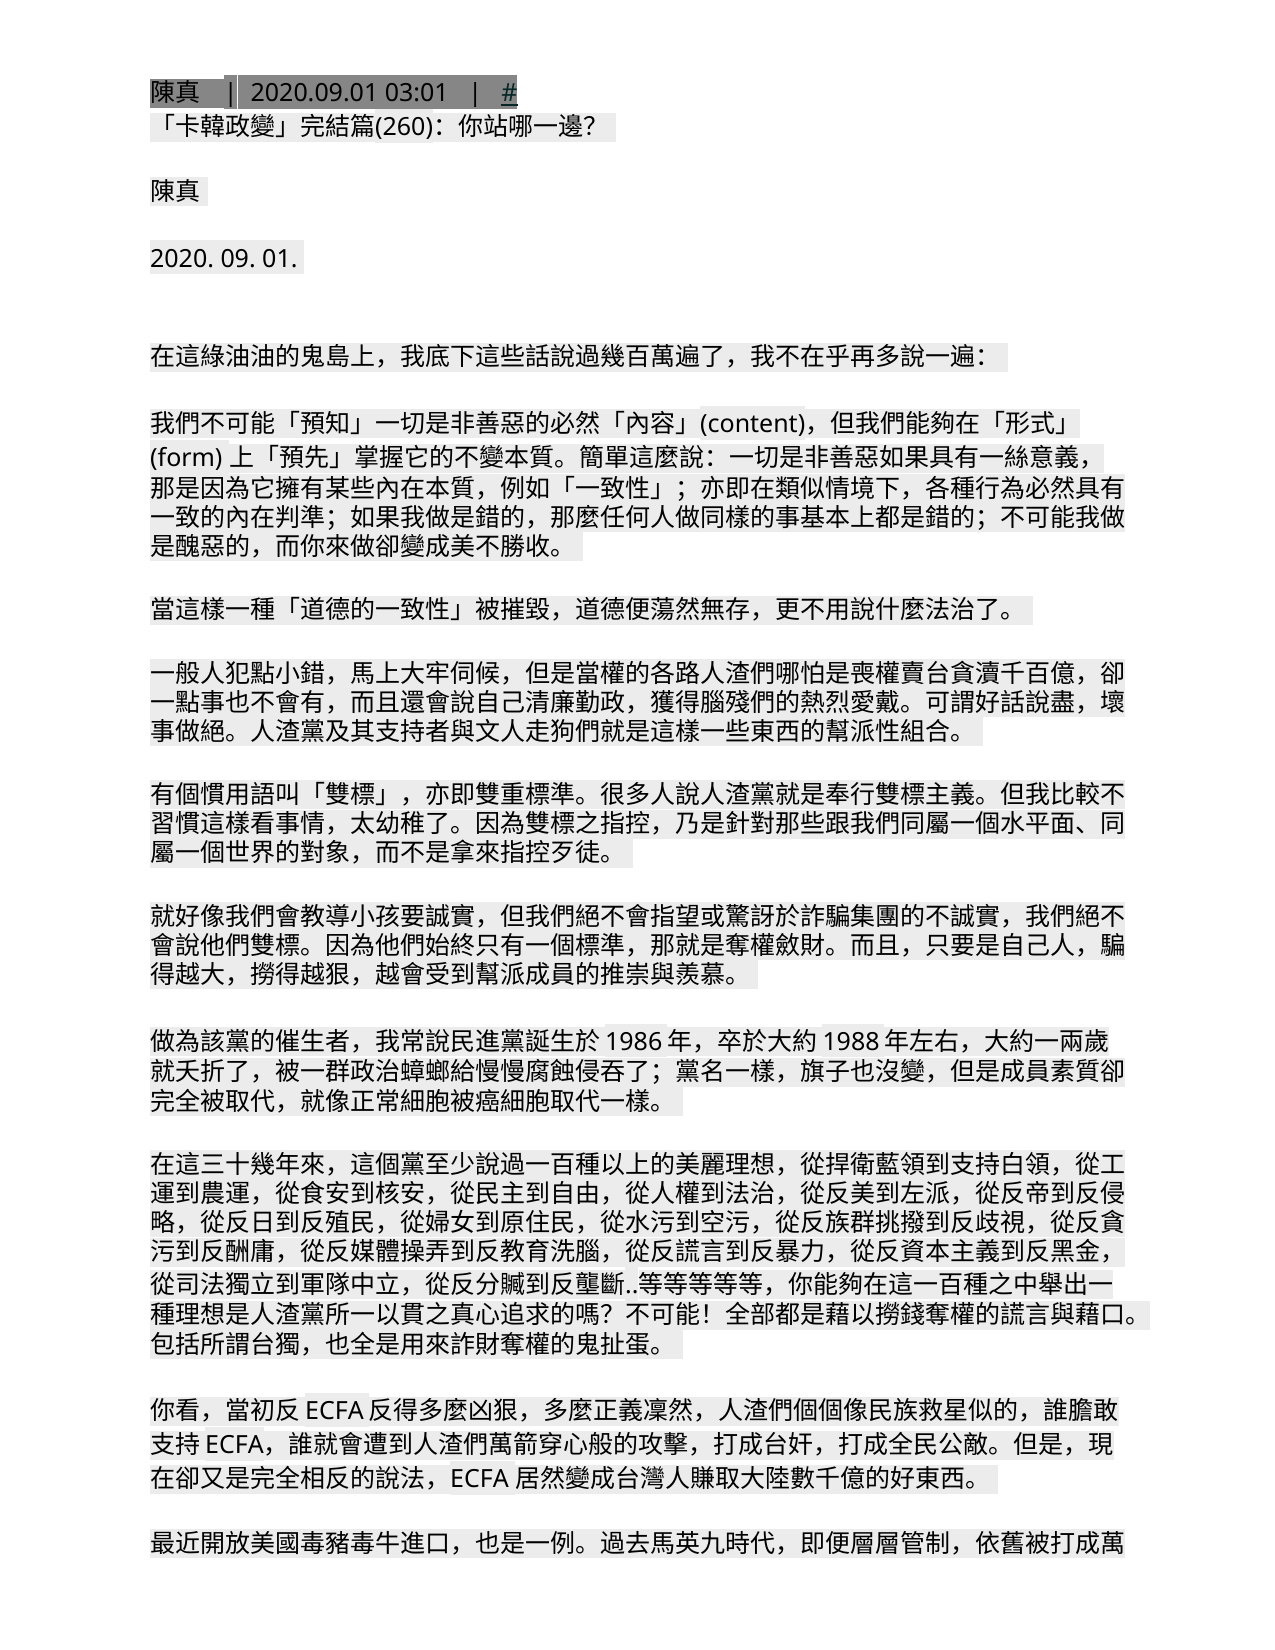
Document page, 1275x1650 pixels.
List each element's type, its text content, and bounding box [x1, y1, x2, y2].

text 陳真 | 2020.09.01 03:01 | # [150, 75, 1125, 109]
text 「卡韓政變」完結篇(260)：你站哪一邊？ 陳真 2020. 09. 01. 在這綠油油的鬼島上，我底下這些話說過幾百萬遍了，我不在乎再多說一遍： 我們不可能「預知」一切是非善惡的必然「內容」(content)，但我們能夠在「形式」(form) 上「預先」掌握它的不變本質。簡單這麼說：一切是非善惡如果具有一絲意義，那是因為它擁有某些內在本質，例如「一致性」；亦即在類似情境下，各種行為必然具有一致的內在判準；如果我做是錯的，那麼任何人做同樣的事基本上都是錯的；不可能我做是醜惡的，而你來做卻變成美不勝收。 當這樣一種「道德的一致性」被摧毀，道德便蕩然無存，更不用說什麼法治了。 一般人犯點小錯，馬上大牢伺候，但是當權的各路人渣們哪怕是喪權賣台貪瀆千百億，卻一點事也不會有，而且還會說自己清廉勤政，獲得腦殘們的熱烈愛戴。可謂好話說盡，壞事做絕。人渣黨及其支持者與文人走狗們就是這樣一些東西的幫派性組合。 有個慣用語叫「雙標」，亦即雙重標準。很多人說人渣黨就是奉行雙標主義。但我比較不習慣這樣看事情，太幼稚了。因為雙標之指控，乃是針對那些跟我們同屬一個水平面、同屬一個世界的對象，而不是拿來指控歹徒。 就好像我們會教導小孩要誠實，但我們絕不會指望或驚訝於詐騙集團的不誠實，我們絕不會說他們雙標。因為他們始終只有一個標準，那就是奪權斂財。而且，只要是自己人，騙得越大，撈得越狠，越會受到幫派成員的推崇與羨慕。 做為該黨的催生者，我常說民進黨誕生於1986年，卒於大約1988年左右，大約一兩歲就夭折了，被一群政治蟑螂給慢慢腐蝕侵吞了；黨名一樣，旗子也沒變，但是成員素質卻完全被取代，就像正常細胞被癌細胞取代一樣。 在這三十幾年來，這個黨至少說過一百種以上的美麗理想，從捍衛藍領到支持白領，從工運到農運，從食安到核安，從民主到自由，從人權到法治，從反美到左派，從反帝到反侵略，從反日到反殖民，從婦女到原住民，從水污到空污，從反族群挑撥到反歧視，從反貪污到反酬庸，從反媒體操弄到反教育洗腦，從反謊言到反暴力，從反資本主義到反黑金，從司法獨立到軍隊中立，從反分贓到反壟斷..等等等等等，你能夠在這一百種之中舉出一種理想是人渣黨所一以貫之真心追求的嗎？不可能！全部都是藉以撈錢奪權的謊言與藉口。包括所謂台獨，也全是用來詐財奪權的鬼扯蛋。 你看，當初反ECFA反得多麼凶狠，多麼正義凜然，人渣們個個像民族救星似的，誰膽敢支持ECFA，誰就會遭到人渣們萬箭穿心般的攻擊，打成台奸，打成全民公敵。但是，現在卻又是完全相反的說法，ECFA 居然變成台灣人賺取大陸數千億的好東西。 最近開放美國毒豬毒牛進口，也是一例。過去馬英九時代，即便層層管制，依舊被打成萬惡不赦的罪狀，走上街頭誓死抗爭，說要捍衛全民健康。現在人渣黨自己卻居然毫無尺度地全面開放，卻能說成偉大德政；就連明明有毒的東西，那個叫做陳什麼中的所謂衛生福利部長，居然說「吃一輩子也不會有事」，那他要不要讓一家老小(特別是小朋友)天天吃給大家看？看會不會有事。我願意出錢買毒豬毒牛讓他全家免費吃一輩子。 我常想起英文有句話說「render someone speechless」，表面字意是「使人啞口無言」。活在這個由美帝走狗人渣黨所全面掌控全面洗腦的鬼島上，許多時候我真是很無言；不管再怎麼荒唐惡劣卑鄙無恥的事，只要是綠色的，就不會有問題，而且會變成好事一樁；不管再怎麼前言不罩後語的謊話鳥話，只要出自人渣之口，就不會有問題，而且會變成正義之聲。 這個完全被控制的小島，根本沒有任何基本理性的空間存在，人民被洗腦成只要是綠色的，就不是問題；就算是個問題，也沒關係。反之，只要不是綠的，就算造福全民，就算是政壇罕見的善良正直之人，也必然會被抹黑攻擊得臭不可聞，變成人人喊打的過街老鼠，一如韓國瑜。 我想說的是，我還不至於笨到把人渣黨當成我的訴求對象。對於歹徒，只有繩之以法一途，而不是教他認識是非道理，更不是要求他行善走正路。我的意思是說，大家應該認清局勢，不要以為透過講理可以使歹徒放棄為惡，重點是在於權力掌握在誰手上，而非道理是站在誰那一邊。 經過「卡韓」這齣齷齪戲碼之後，我更認清了一點：在這島上，選舉是沒有意義的。因為，選來選去其實全是美國走狗，惟二兩個例外很快就被殲滅，一是洪秀柱，一是韓國瑜。一個直接換柱，一個間接卡韓，讓你好好一個人卻身敗名裂。 而且，只要媒體繼續掌控在美國手裏，選舉是要選個屁嗎？只要控制媒體，就能毫無困難地抹黑鬥臭任何一個人；就算是耶穌出來選也一樣，照樣能打成過街老鼠，抹黑得臭不可聞。 除了韓國瑜、洪秀柱、張亞中和邱毅等等之外，我想，在台灣解放之前，我絕不會再投票給其他任何一個人。甚至嚴格說來，除了邱毅和洪秀柱之外，投給韓國瑜其實也沒什麼意義。當世界局勢走到這樣一個局面，面臨攤牌，任何人只要反對一國一制或一國兩制，統統都不值得支持。 在某個重要意義上來說，島內事務根本無關緊要，打擊走狗更是從來都不是什麼重要的事。重要的是：中美鬥爭誰勝誰負。它不是國與國之間的鬥爭，而是至善與至惡的對抗；它的勝負結果恐怕將決定人類往後長遠的文明發展。每個人都應捫心自問，你打算站在善惡的哪一邊？ [150, 109, 1125, 1558]
